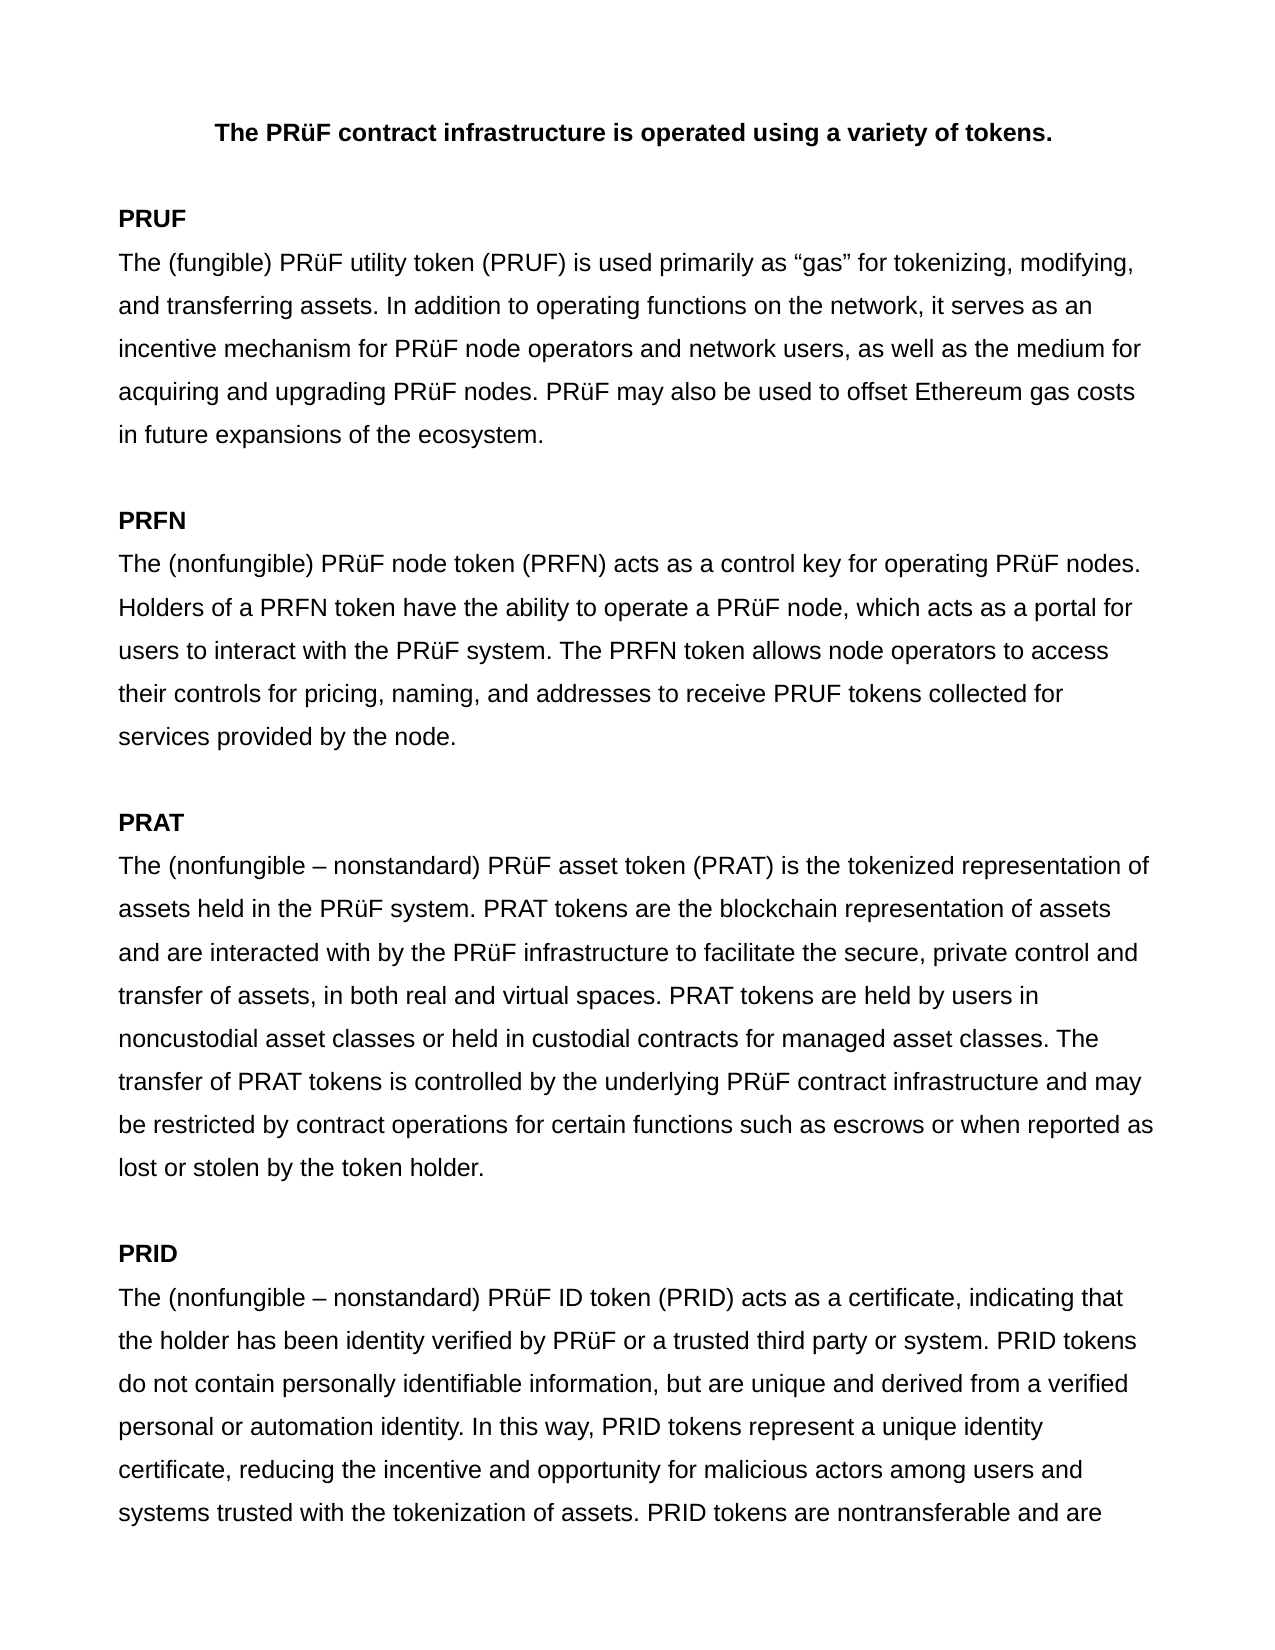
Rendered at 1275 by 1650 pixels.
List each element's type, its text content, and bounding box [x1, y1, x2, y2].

text The (fungible) PRüF utility token (PRUF) is used primarily as “gas” for tokenizing, modifying, and transferring assets. In addition to operating functions on the network, it serves as an incentive mechanism for PRüF node operators and network users, as well as the medium for acquiring and upgrading PRüF nodes. PRüF may also be used to offset Ethereum gas costs in future expansions of the ecosystem. [118, 247, 1157, 449]
text The PRüF contract infrastructure is operated using a variety of tokens. [118, 118, 1157, 147]
text PRFN [118, 506, 1157, 535]
text The (nonfungible – nonstandard) PRüF asset token (PRAT) is the tokenized representation of assets held in the PRüF system. PRAT tokens are the blockchain representation of assets and are interacted with by the PRüF infrastructure to facilitate the secure, private control and transfer of assets, in both real and virtual spaces. PRAT tokens are held by users in noncustodial asset classes or held in custodial contracts for managed asset classes. The transfer of PRAT tokens is controlled by the underlying PRüF contract infrastructure and may be restricted by contract operations for certain functions such as escrows or when reported as lost or stolen by the token holder. [118, 851, 1157, 1182]
text PRAT [118, 808, 1157, 837]
text The (nonfungible – nonstandard) PRüF ID token (PRID) acts as a certificate, indicating that the holder has been identity verified by PRüF or a trusted third party or system. PRID tokens do not contain personally identifiable information, but are unique and derived from a verified personal or automation identity. In this way, PRID tokens represent a unique identity certificate, reducing the incentive and opportunity for malicious actors among users and systems trusted with the tokenization of assets. PRID tokens are nontransferable and are [118, 1282, 1157, 1527]
text PRUF [118, 204, 1157, 233]
text The (nonfungible) PRüF node token (PRFN) acts as a control key for operating PRüF nodes. Holders of a PRFN token have the ability to operate a PRüF node, which acts as a portal for users to interact with the PRüF system. The PRFN token allows node operators to access their controls for pricing, naming, and addresses to receive PRUF tokens collected for services provided by the node. [118, 549, 1157, 751]
text PRID [118, 1239, 1157, 1268]
